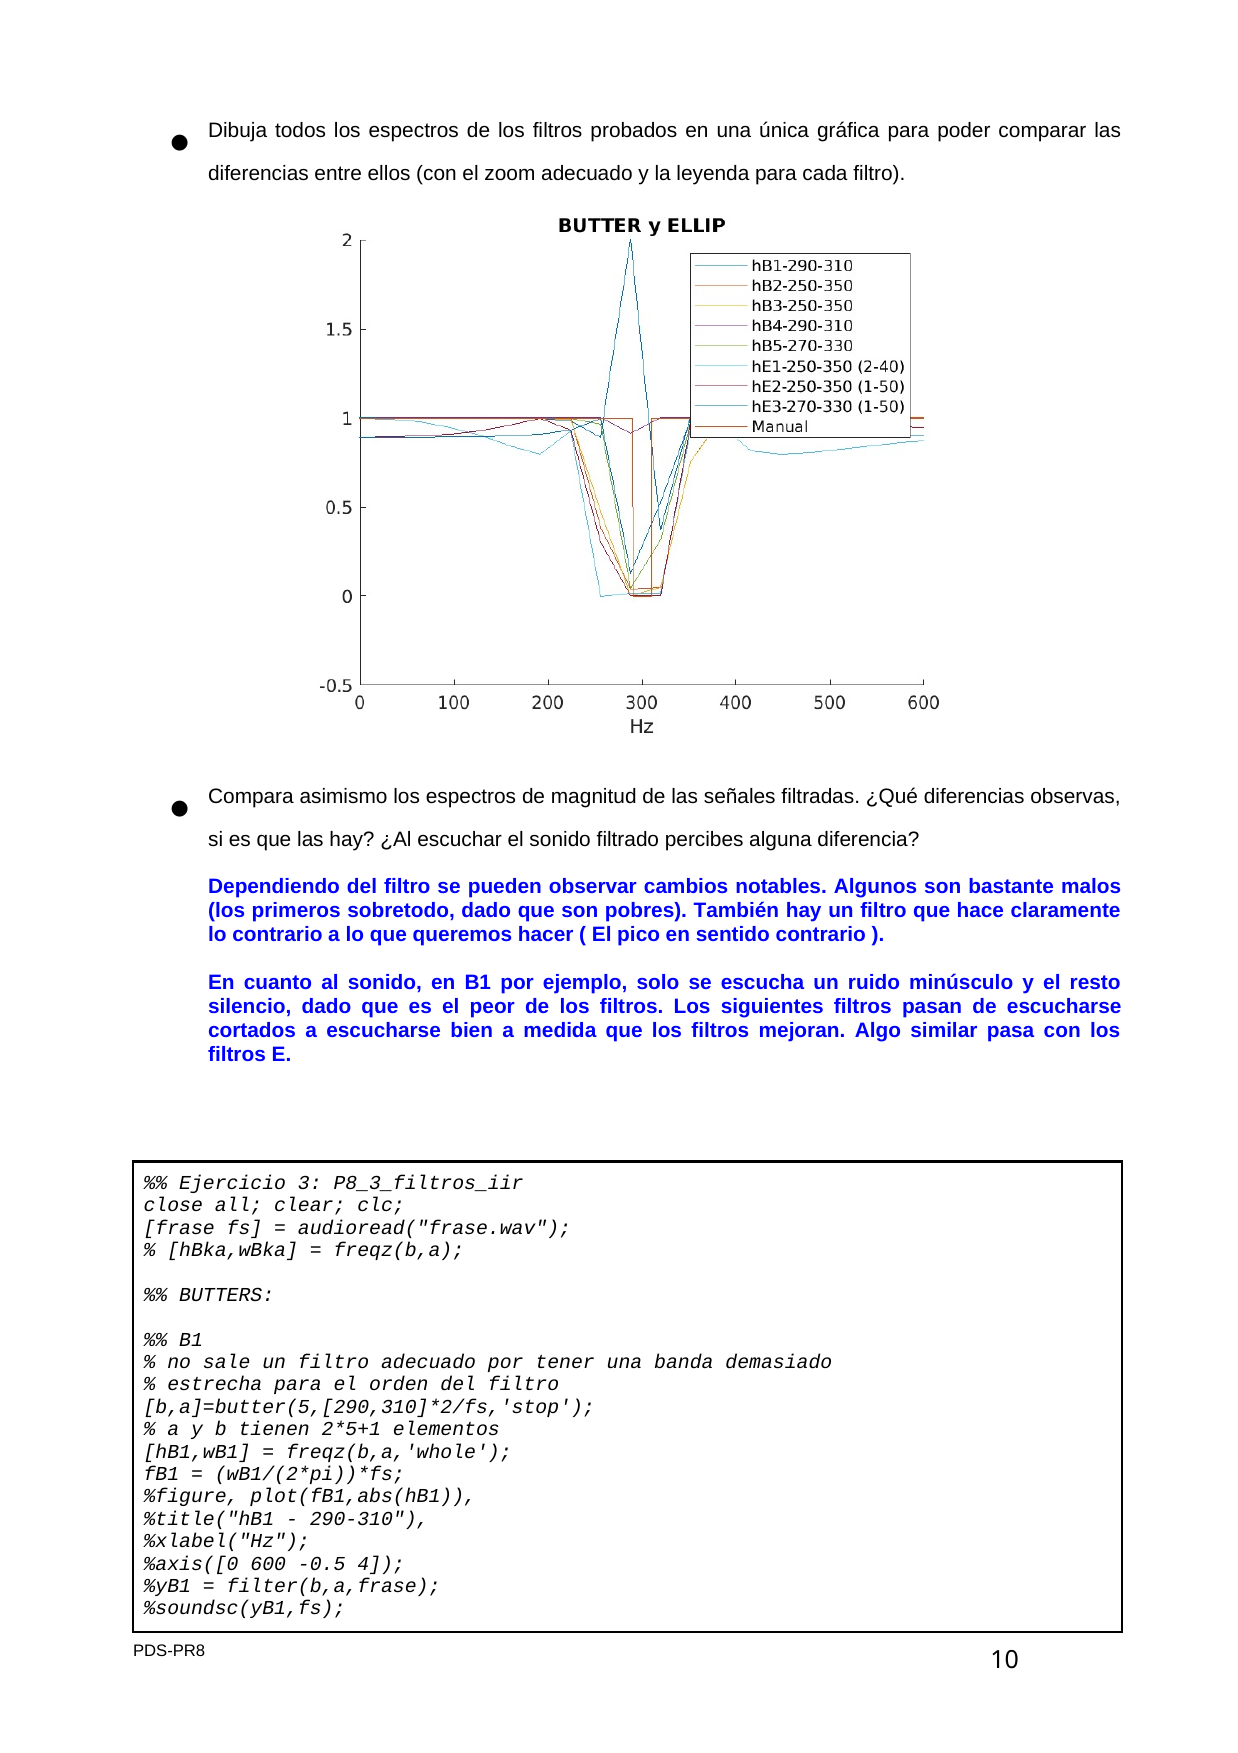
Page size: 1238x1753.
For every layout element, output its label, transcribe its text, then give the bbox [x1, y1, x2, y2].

table_header %% Ejercicio 3: P8_3_filtros_iir close all; clear; clc; [frase fs] = audioread("frase.wav"); % [hBka,wBka] = freqz(b,a); %% BUTTERS: %% B1 % no sale un filtro adecuado por tener una banda demasiado % estrecha para el orden del filtro [b,a]=butter(5,[290,310]*2/fs,'stop'); % a y b tienen 2*5+1 elementos [hB1,wB1] = freqz(b,a,'whole'); fB1 = (wB1/(2*pi))*fs; %figure, plot(fB1,abs(hB1)), %title("hB1 - 290-310"), %xlabel("Hz"); %axis([0 600 -0.5 4]); %yB1 = filter(b,a,frase); %soundsc(yB1,fs); [134, 1163, 1121, 1631]
subtitle Dibuja todos los espectros de los filtros probados en una única gráfica para poder comparar las diferencias entre ellos (con el zoom adecuado y la leyenda para cada filtro). [170, 118, 1122, 185]
picture [318, 216, 940, 734]
subtitle Compara asimismo los espectros de magnitud de las señales filtradas. ¿Qué diferencias observas, si es que las hay? ¿Al escuchar el sonido filtrado percibes alguna diferencia? [170, 784, 1122, 850]
subtitle Dependiendo del filtro se pueden observar cambios notables. Algunos son bastante malos (los primeros sobretodo, dado que son pobres). También hay un filtro que hace claramente lo contrario a lo que queremos hacer ( El pico en sentido contrario ). [208, 874, 1122, 946]
subtitle En cuanto al sonido, en B1 por ejemplo, solo se escucha un ruido minúsculo y el resto silencio, dado que es el peor de los filtros. Los siguientes filtros pasan de escucharse cortados a escucharse bien a medida que los filtros mejoran. Algo similar pasa con los filtros E. [208, 970, 1122, 1066]
